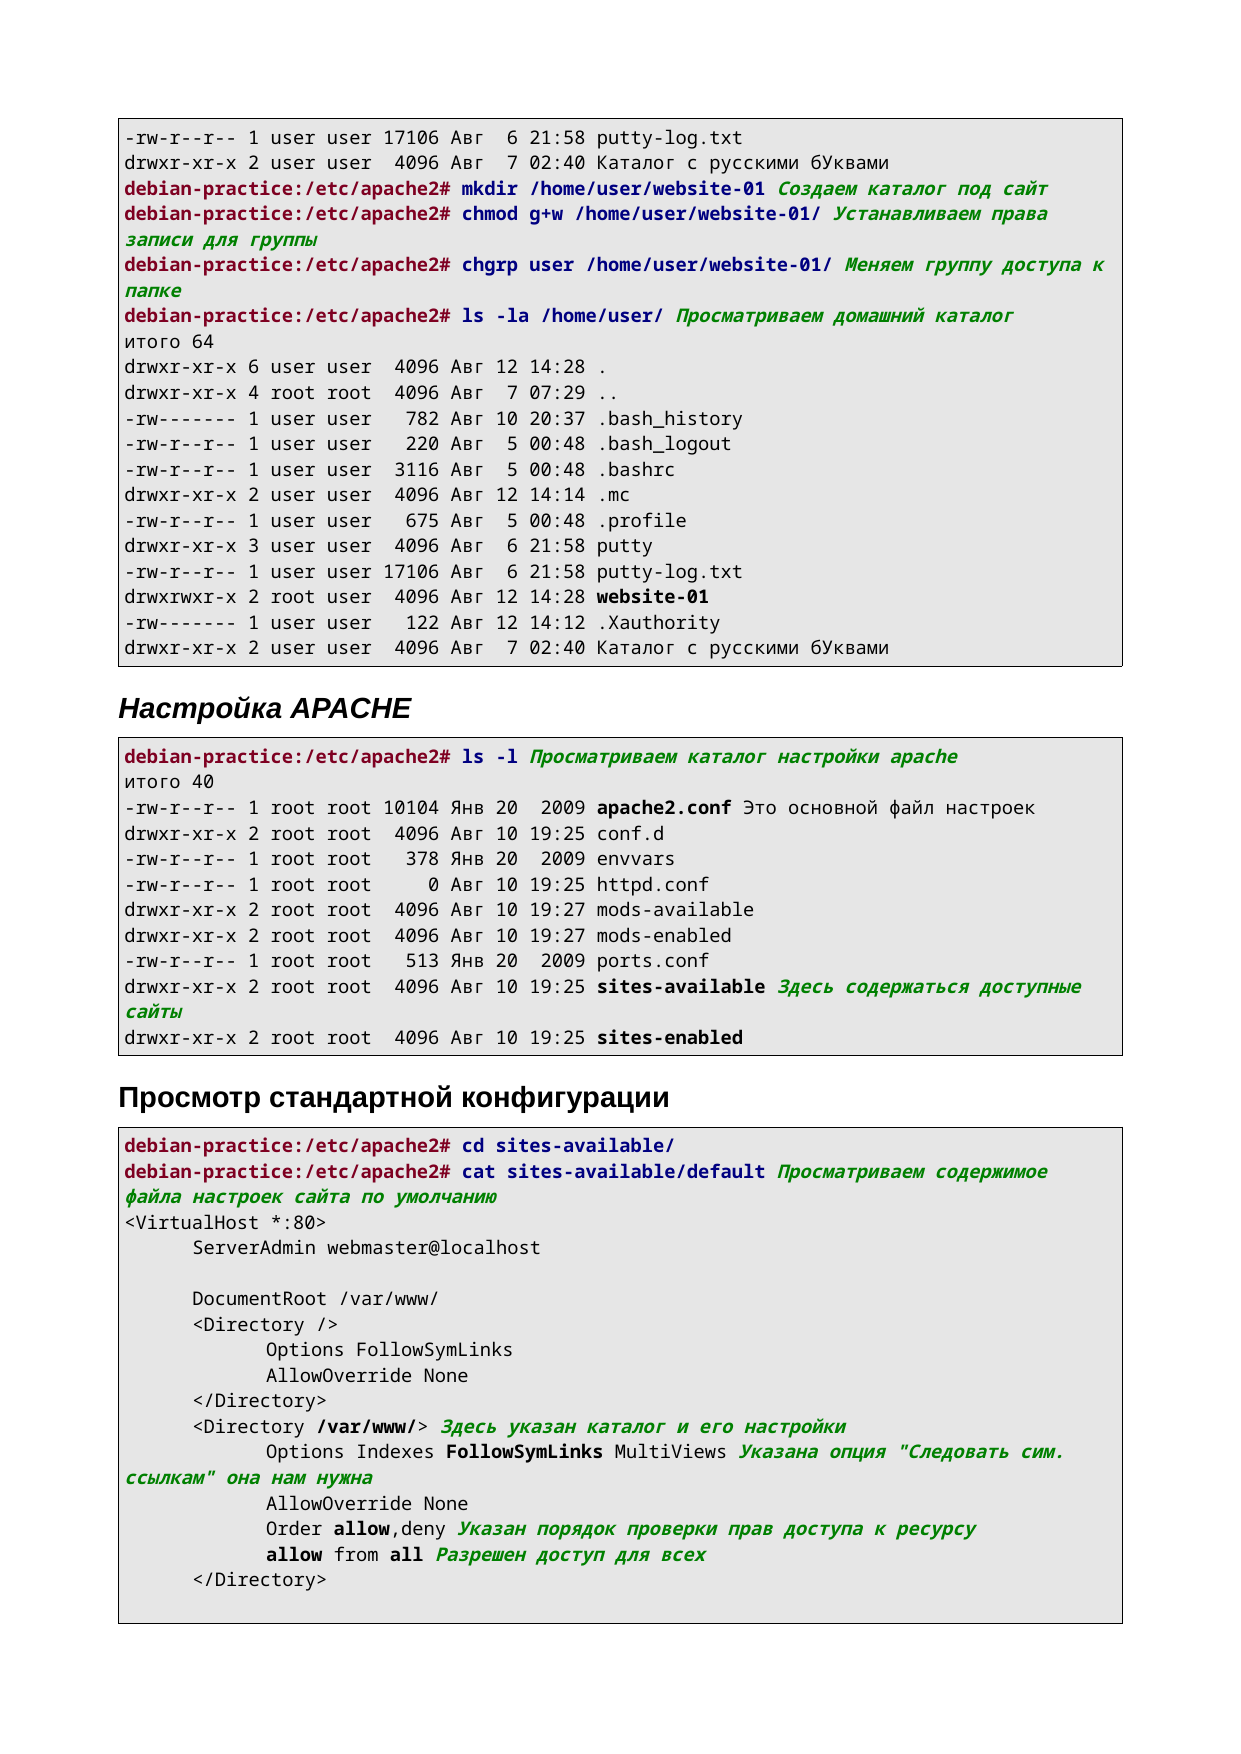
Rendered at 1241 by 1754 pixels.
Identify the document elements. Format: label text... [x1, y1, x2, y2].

subtitle Настройка APACHE [118, 691, 1122, 725]
text ServerAdmin webmaster@localhost [119, 1229, 1122, 1254]
text -rw-r--r-- 1 user user 17106 Авг 6 21:58 putty-log.txt [119, 119, 1122, 144]
text drwxr-xr-x 3 user user 4096 Авг 6 21:58 putty [119, 526, 1122, 552]
subtitle Просмотр стандартной конфигурации [118, 1081, 1122, 1114]
text drwxr-xr-x 2 root root 4096 Авг 10 19:25 sites-enabled [119, 1018, 1122, 1055]
text </Directory> [119, 1382, 1122, 1407]
text drwxr-xr-x 2 root root 4096 Авг 10 19:25 conf.d [119, 814, 1122, 839]
text <VirtualHost *:80> [119, 1203, 1122, 1229]
text -rw------- 1 user user 122 Авг 12 14:12 .Xauthority [119, 603, 1122, 628]
text -rw-r--r-- 1 user user 3116 Авг 5 00:48 .bashrc [119, 450, 1122, 475]
text DocumentRoot /var/www/ [119, 1280, 1122, 1305]
text -rw-r--r-- 1 user user 17106 Авг 6 21:58 putty-log.txt [119, 552, 1122, 577]
text drwxr-xr-x 2 root root 4096 Авг 10 19:25 sites-available Здесь содержаться доступные сайты [119, 967, 1122, 1018]
text -rw-r--r-- 1 root root 10104 Янв 20 2009 apache2.conf Это основной файл настроек [119, 788, 1122, 814]
text -rw-r--r-- 1 root root 378 Янв 20 2009 envvars [119, 839, 1122, 865]
text debian-practice:/etc/apache2# chgrp user /home/user/website-01/ Меняем группу доступа к папке [119, 246, 1122, 297]
text drwxr-xr-x 2 root root 4096 Авг 10 19:27 mods-enabled [119, 916, 1122, 941]
text -rw-r--r-- 1 user user 675 Авг 5 00:48 .profile [119, 501, 1122, 526]
text debian-practice:/etc/apache2# chmod g+w /home/user/website-01/ Устанавливаем права записи для группы [119, 195, 1122, 246]
text <Directory /var/www/> Здесь указан каталог и его настройки [119, 1407, 1122, 1433]
text drwxr-xr-x 2 user user 4096 Авг 12 14:14 .mc [119, 475, 1122, 501]
text -rw------- 1 user user 782 Авг 10 20:37 .bash_history [119, 399, 1122, 424]
text AllowOverride None [119, 1484, 1122, 1509]
text allow from all Разрешен доступ для всех [119, 1535, 1122, 1560]
text AllowOverride None [119, 1356, 1122, 1382]
text drwxr-xr-x 6 user user 4096 Авг 12 14:28 . [119, 348, 1122, 373]
text drwxr-xr-x 2 user user 4096 Авг 7 02:40 Каталог с русскими бУквами [119, 628, 1122, 666]
text debian-practice:/etc/apache2# cd sites-available/ [119, 1128, 1122, 1152]
text -rw-r--r-- 1 root root 513 Янв 20 2009 ports.conf [119, 941, 1122, 967]
text drwxr-xr-x 2 user user 4096 Авг 7 02:40 Каталог с русскими бУквами [119, 144, 1122, 169]
text -rw-r--r-- 1 root root 0 Авг 10 19:25 httpd.conf [119, 865, 1122, 890]
text Options FollowSymLinks [119, 1331, 1122, 1356]
text drwxr-xr-x 4 root root 4096 Авг 7 07:29 .. [119, 373, 1122, 399]
text итого 64 [119, 322, 1122, 348]
text debian-practice:/etc/apache2# ls -la /home/user/ Просматриваем домашний каталог [119, 297, 1122, 322]
text debian-practice:/etc/apache2# ls -l Просматриваем каталог настройки apache [119, 738, 1122, 763]
text итого 40 [119, 763, 1122, 788]
text Options Indexes FollowSymLinks MultiViews Указана опция "Следовать сим. ссылкам" она нам нужна [119, 1433, 1122, 1484]
text drwxr-xr-x 2 root root 4096 Авг 10 19:27 mods-available [119, 890, 1122, 916]
text debian-practice:/etc/apache2# mkdir /home/user/website-01 Создаем каталог под сайт [119, 169, 1122, 195]
text <Directory /> [119, 1305, 1122, 1331]
text Order allow,deny Указан порядок проверки прав доступа к ресурсу [119, 1509, 1122, 1535]
text debian-practice:/etc/apache2# cat sites-available/default Просматриваем содержимое файла настроек сайта по умолчанию [119, 1152, 1122, 1203]
text drwxrwxr-x 2 root user 4096 Авг 12 14:28 website-01 [119, 577, 1122, 603]
text -rw-r--r-- 1 user user 220 Авг 5 00:48 .bash_logout [119, 424, 1122, 450]
text </Directory> [119, 1560, 1122, 1586]
